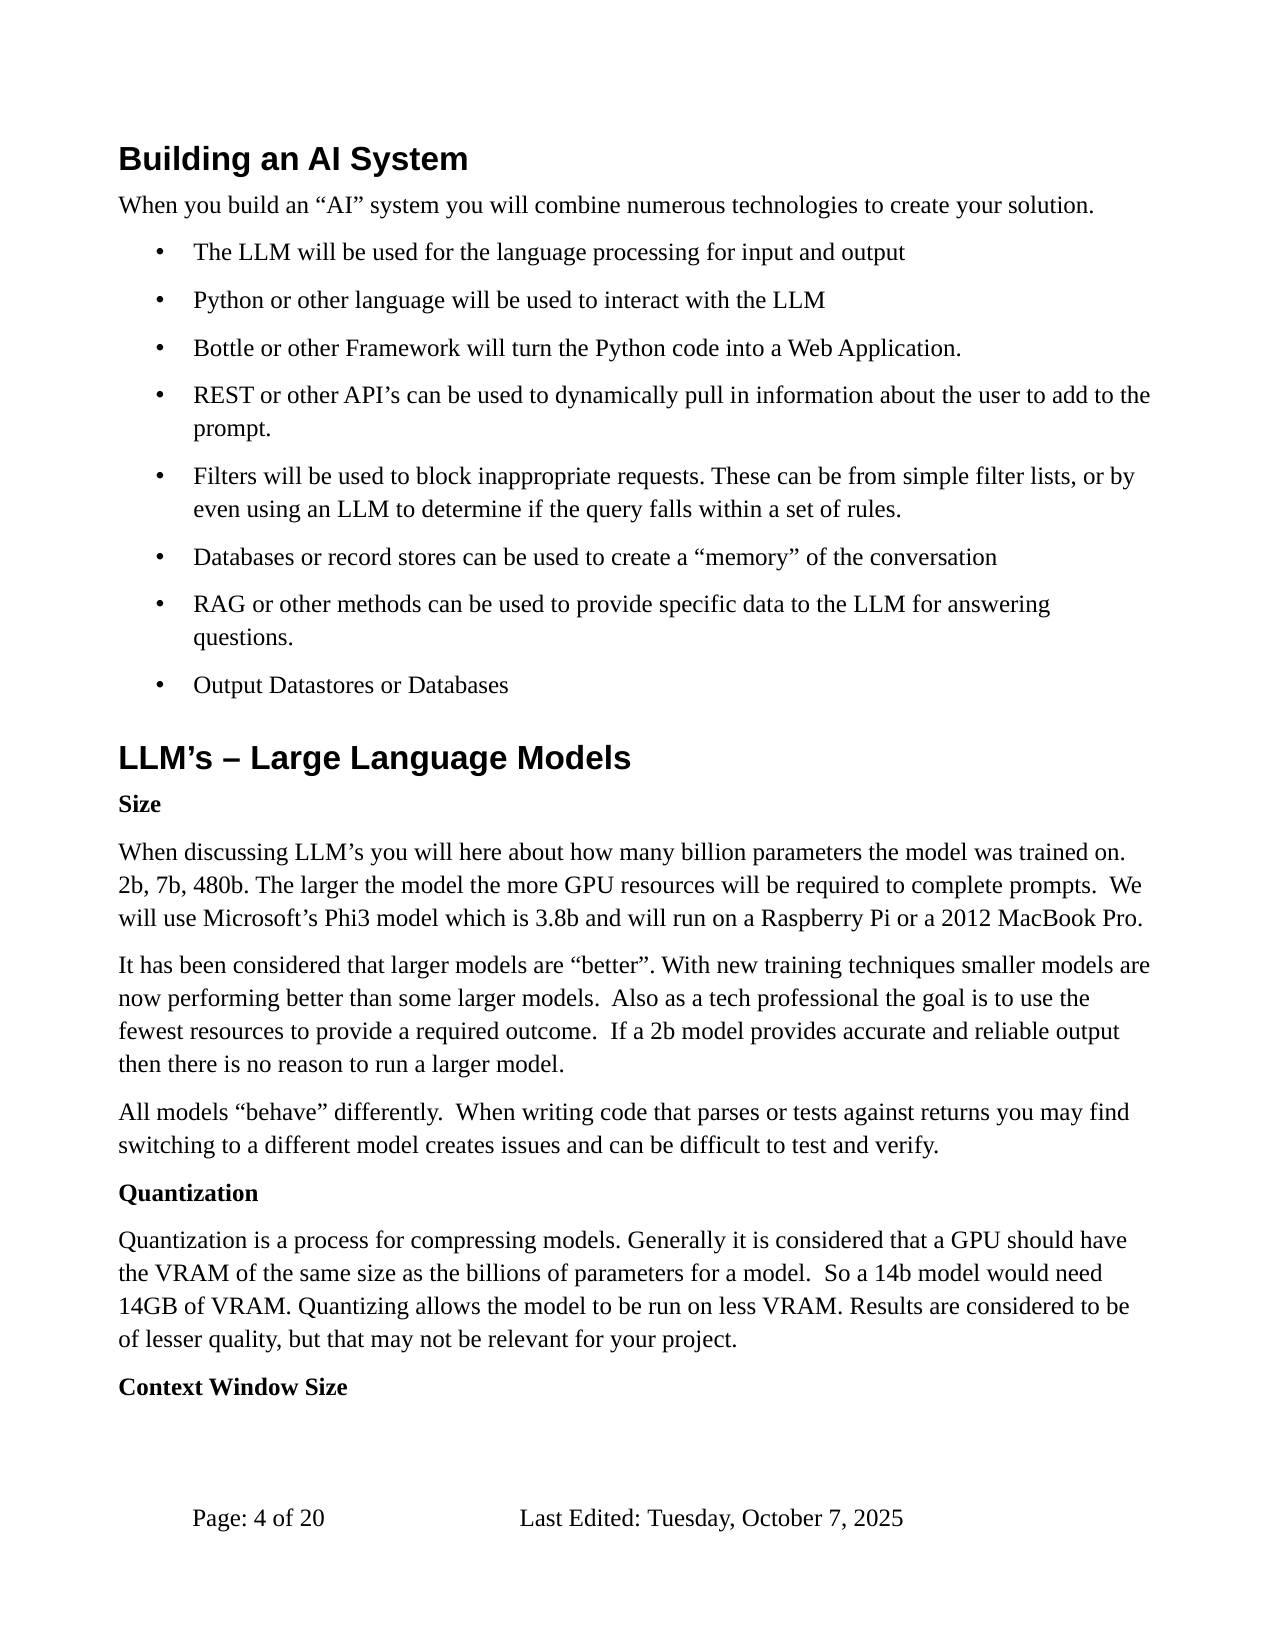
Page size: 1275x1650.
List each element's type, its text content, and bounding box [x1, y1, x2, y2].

text Size [118, 789, 1157, 818]
list RAG or other methods can be used to provide specific data to the LLM for answering questions. [156, 589, 1157, 651]
list The LLM will be used for the language processing for input and output [156, 237, 1157, 266]
text All models “behave” differently. When writing code that parses or tests against returns you may find switching to a different model creates issues and can be difficult to test and verify. [118, 1097, 1157, 1159]
list Bottle or other Framework will turn the Python code into a Web Application. [156, 333, 1157, 361]
text It has been considered that larger models are “better”. With new training techniques smaller models are now performing better than some larger models. Also as a tech professional the goal is to use the fewest resources to provide a required outcome. If a 2b model provides accurate and reliable output then there is no reason to run a larger model. [118, 950, 1157, 1078]
list Databases or record stores can be used to create a “memory” of the conversation [156, 542, 1157, 570]
text Quantization is a process for compressing models. Generally it is considered that a GPU should have the VRAM of the same size as the billions of parameters for a model. So a 14b model would need 14GB of VRAM. Quantizing allows the model to be run on less VRAM. Results are considered to be of lesser quality, but that may not be relevant for your project. [118, 1225, 1157, 1353]
list REST or other API’s can be used to dynamically pull in information about the user to add to the prompt. [156, 380, 1157, 442]
list Output Datastores or Databases [156, 670, 1157, 698]
subtitle Building an AI System [118, 139, 1157, 177]
list Filters will be used to block inappropriate requests. These can be from simple filter lists, or by even using an LLM to determine if the query falls within a set of rules. [156, 461, 1157, 523]
list Python or other language will be used to interact with the LLM [156, 285, 1157, 314]
subtitle LLM’s – Large Language Models [118, 738, 1157, 777]
text When you build an “AI” system you will combine numerous technologies to create your solution. [118, 190, 1157, 219]
text When discussing LLM’s you will here about how many billion parameters the model was trained on. 2b, 7b, 480b. The larger the model the more GPU resources will be required to complete prompts. We will use Microsoft’s Phi3 model which is 3.8b and will run on a Raspberry Pi or a 2012 MacBook Pro. [118, 837, 1157, 932]
text Context Window Size [118, 1372, 1157, 1401]
text Quantization [118, 1178, 1157, 1206]
